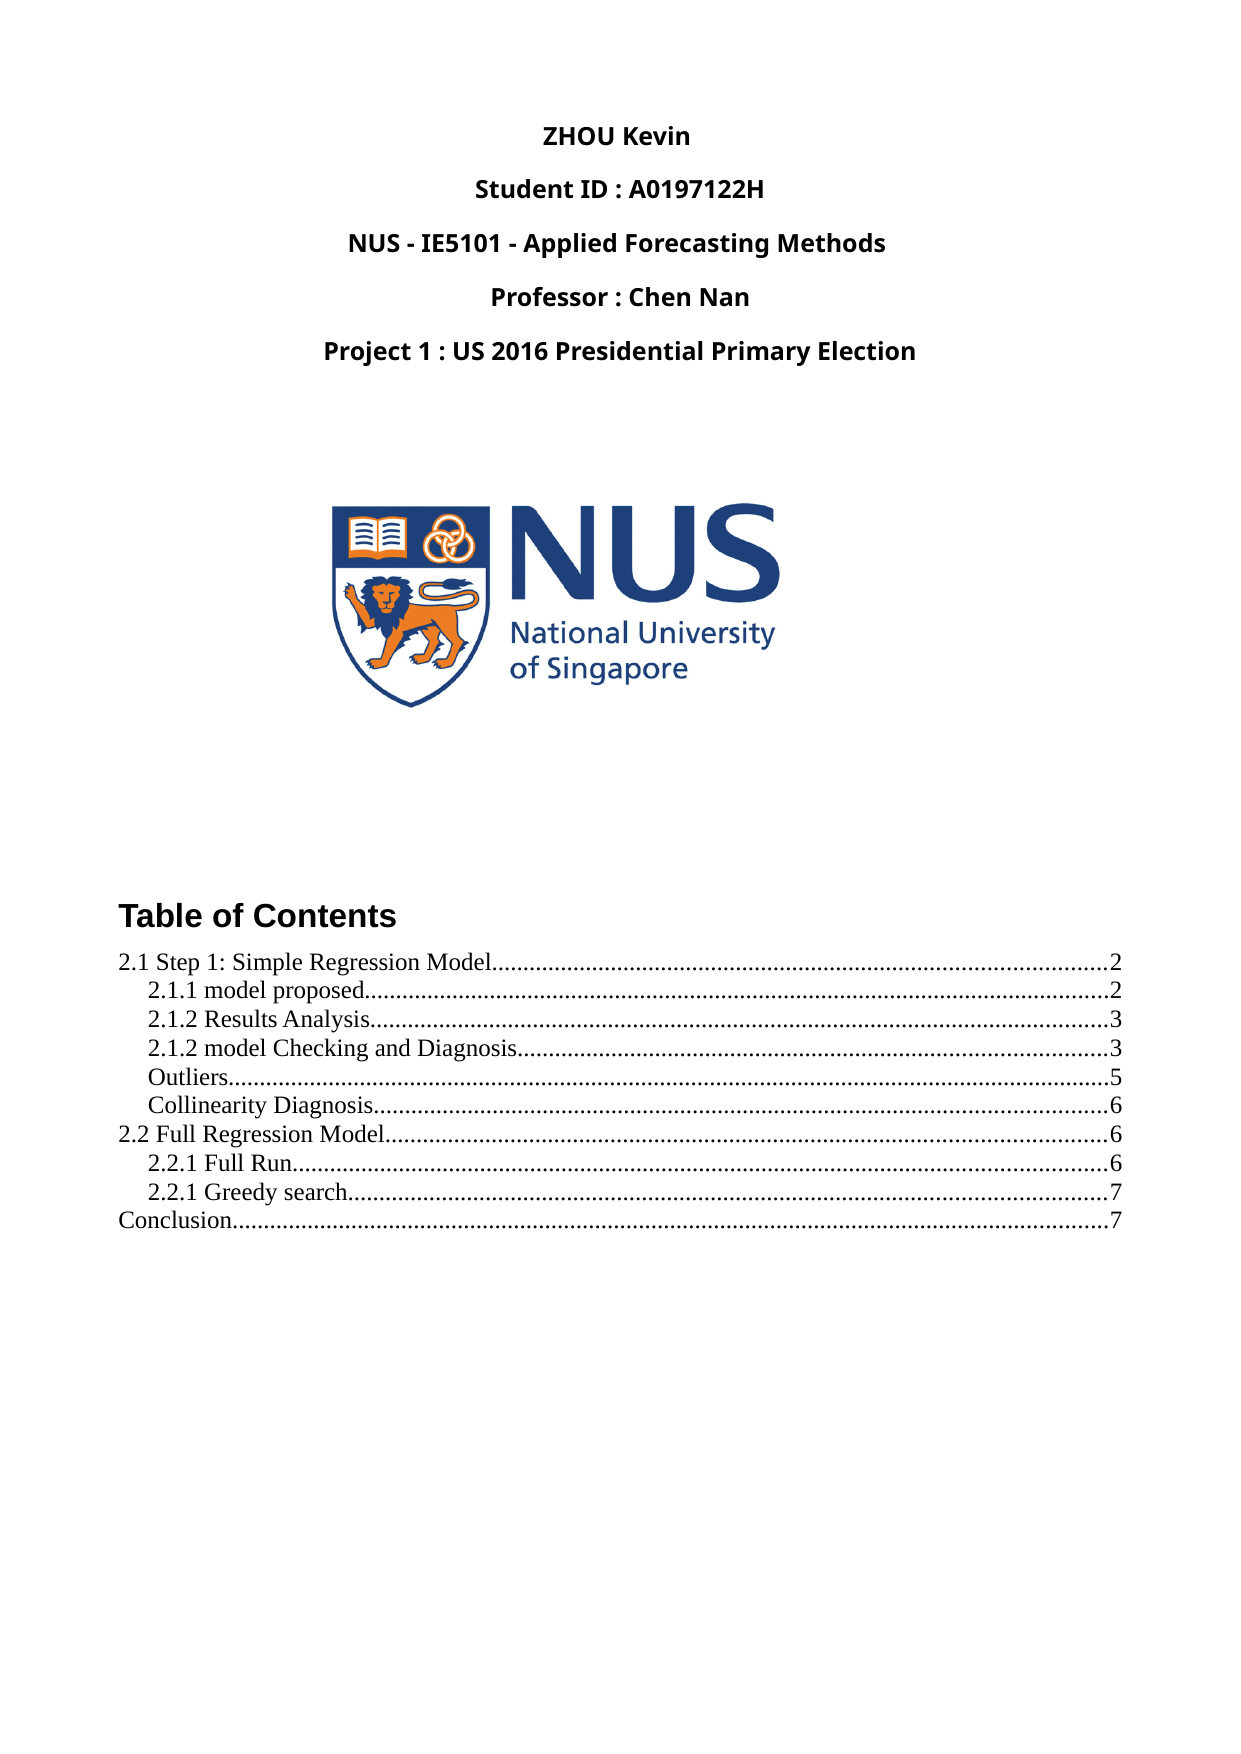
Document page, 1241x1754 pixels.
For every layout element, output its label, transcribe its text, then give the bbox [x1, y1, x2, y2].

text 2.1 Step 1: Simple Regression Model 2 [118, 947, 1122, 975]
text ZHOU Kevin [118, 118, 1122, 152]
text Conclusion 7 [118, 1205, 1122, 1234]
text Student ID : A0197122H [118, 172, 1122, 206]
text 2.2.1 Greedy search 7 [148, 1177, 1122, 1205]
text 2.2 Full Regression Model 6 [118, 1119, 1122, 1148]
text Collinearity Diagnosis 6 [148, 1090, 1122, 1119]
text 2.1.1 model proposed 2 [148, 975, 1122, 1004]
text Project 1 : US 2016 Presidential Primary Election [118, 333, 1122, 367]
subtitle Table of Contents [118, 896, 1122, 934]
text 2.1.2 model Checking and Diagnosis 3 [148, 1033, 1122, 1062]
text Outliers 5 [148, 1062, 1122, 1090]
text 2.2.1 Full Run 6 [148, 1148, 1122, 1177]
text NUS - IE5101 - Applied Forecasting Methods [118, 226, 1122, 260]
picture [179, 410, 932, 805]
text Professor : Chen Nan [118, 279, 1122, 313]
text 2.1.2 Results Analysis 3 [148, 1004, 1122, 1033]
